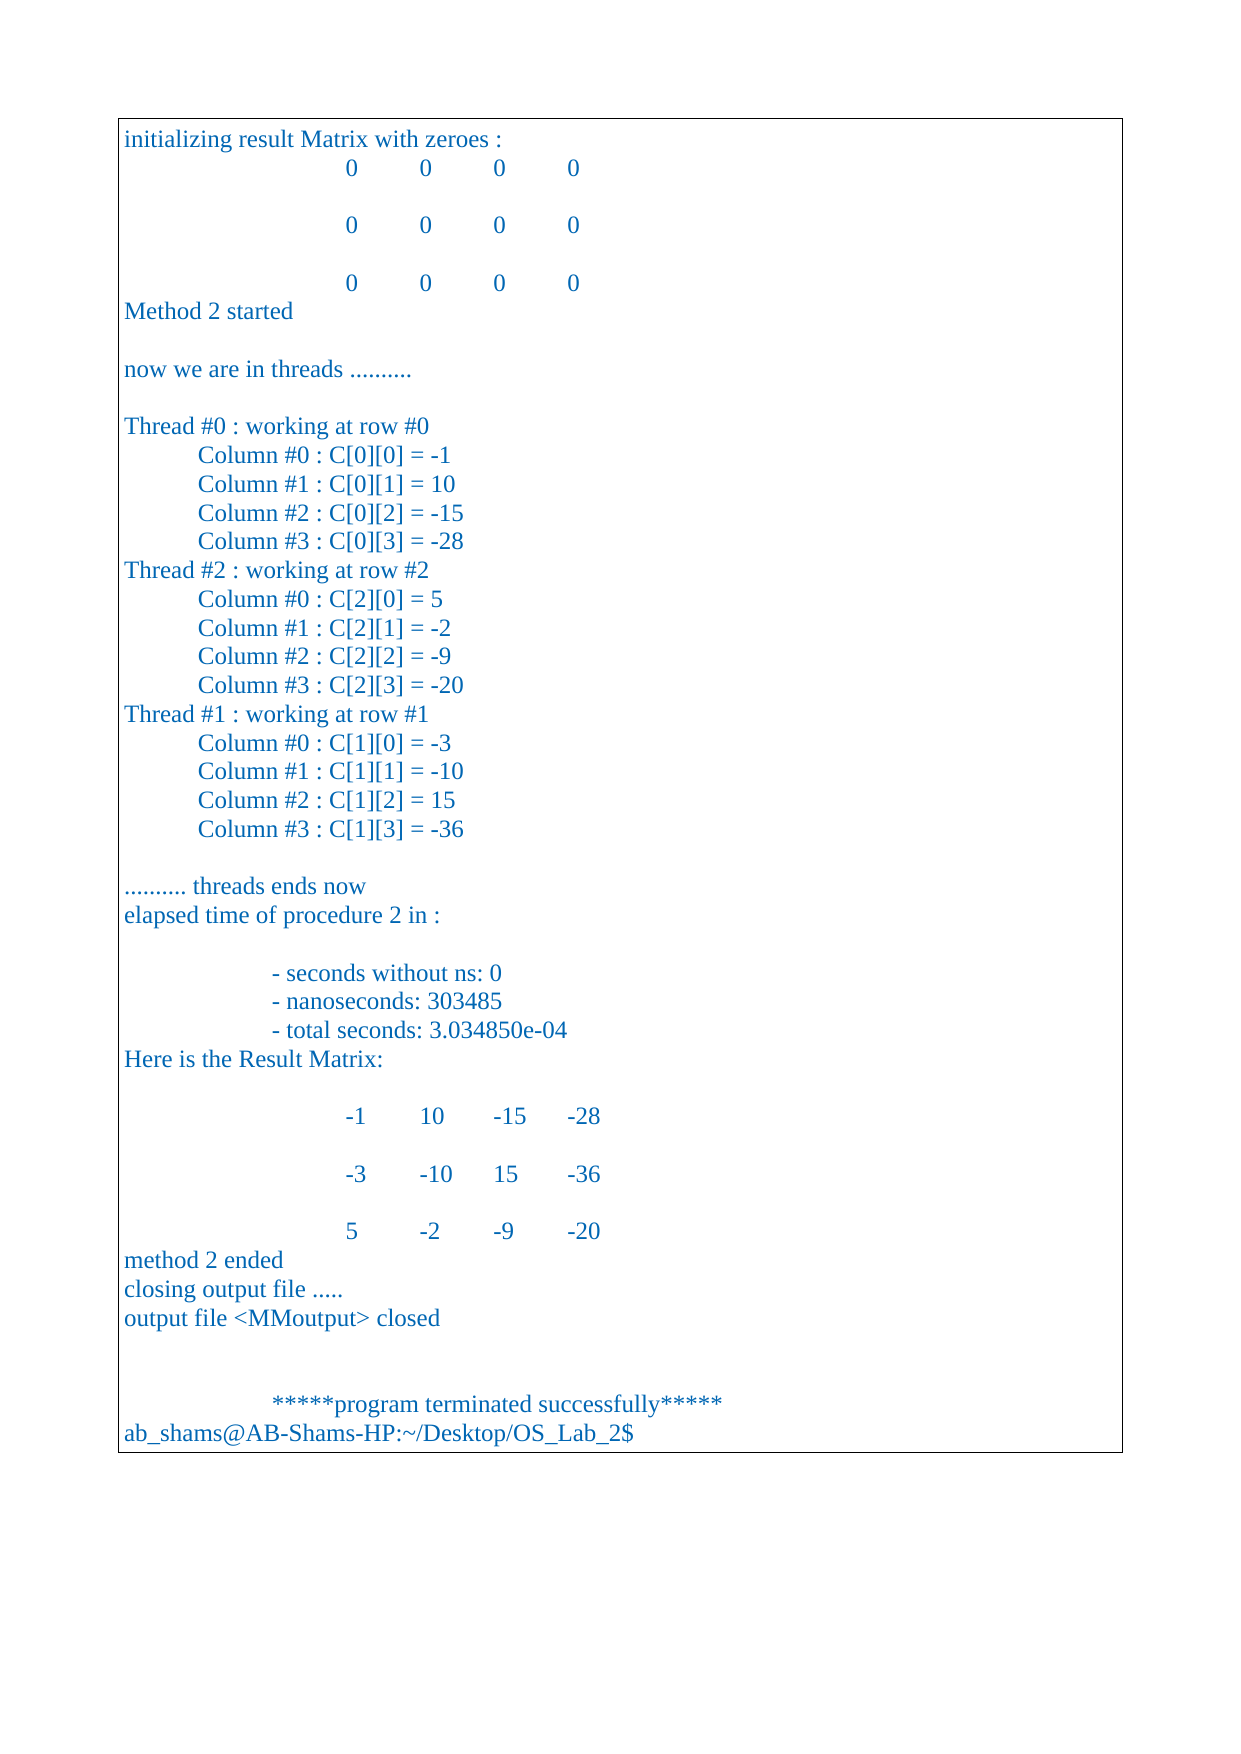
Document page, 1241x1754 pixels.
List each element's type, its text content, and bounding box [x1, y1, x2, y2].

table_header initializing result Matrix with zeroes : 0 0 0 0 0 0 0 0 0 0 0 0 Method 2 started now we are in threads .......... Thread #0 : working at row #0 Column #0 : C[0][0] = -1 Column #1 : C[0][1] = 10 Column #2 : C[0][2] = -15 Column #3 : C[0][3] = -28 Thread #2 : working at row #2 Column #0 : C[2][0] = 5 Column #1 : C[2][1] = -2 Column #2 : C[2][2] = -9 Column #3 : C[2][3] = -20 Thread #1 : working at row #1 Column #0 : C[1][0] = -3 Column #1 : C[1][1] = -10 Column #2 : C[1][2] = 15 Column #3 : C[1][3] = -36 .......... threads ends now elapsed time of procedure 2 in : - seconds without ns: 0 - nanoseconds: 303485 - total seconds: 3.034850e-04 Here is the Result Matrix: -1 10 -15 -28 -3 -10 15 -36 5 -2 -9 -20 method 2 ended closing output file ..... output file <MMoutput> closed *****program terminated successfully***** ab_shams@AB-Shams-HP:~/Desktop/OS_Lab_2$ [119, 119, 1122, 1452]
